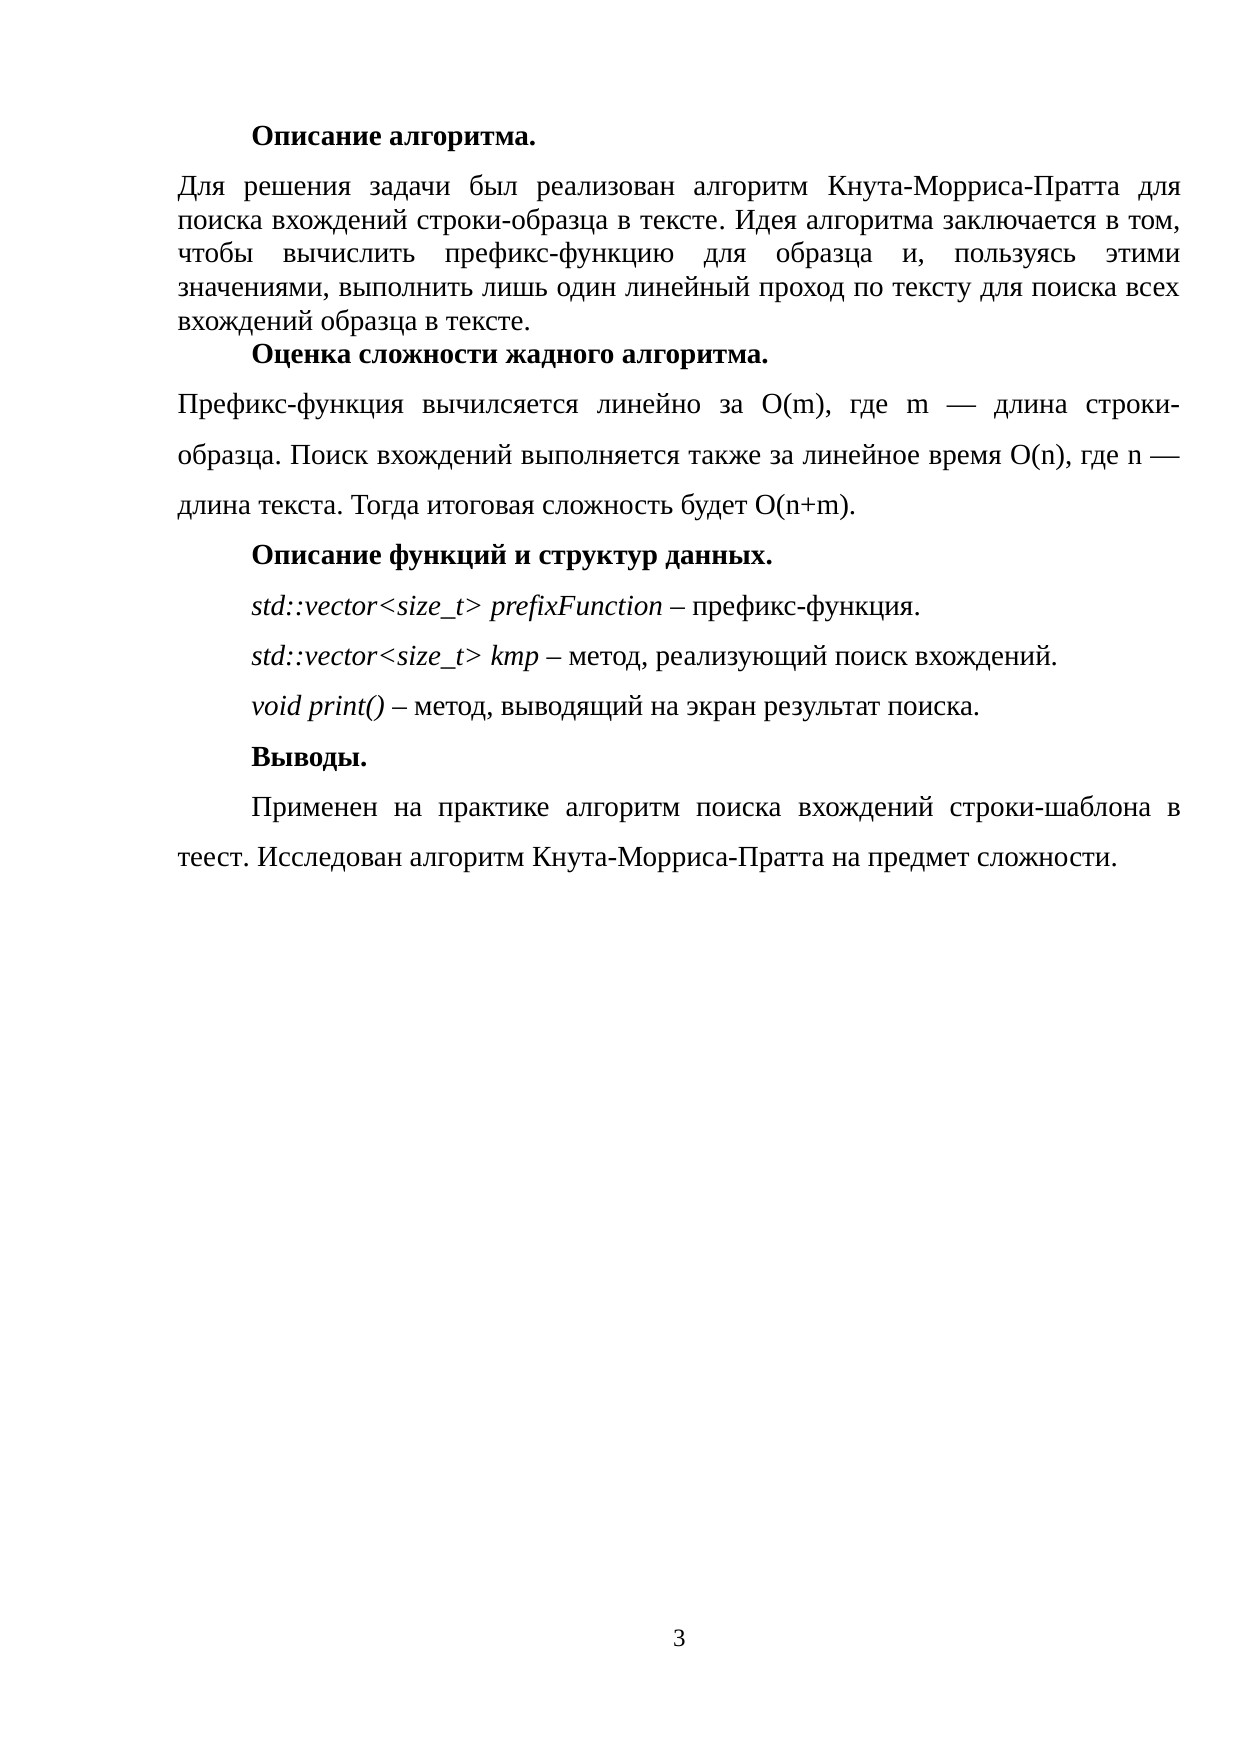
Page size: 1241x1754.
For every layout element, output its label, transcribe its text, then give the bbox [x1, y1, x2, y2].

text Выводы. [177, 739, 1181, 772]
text Префикс-функция вычилсяется линейно за O(m), где m — длина строки-образца. Поиск вхождений выполняется также за линейное время O(n), где n — длина текста. Тогда итоговая сложность будет O(n+m). [177, 386, 1181, 521]
text std::vector<size_t> kmp – метод, реализующий поиск вхождений. [177, 638, 1181, 672]
text void print() – метод, выводящий на экран результат поиска. [177, 688, 1181, 722]
text std::vector<size_t> prefixFunction – префикс-функция. [177, 588, 1181, 621]
text Описание функций и структур данных. [177, 537, 1181, 571]
text Описание алгоритма. [177, 118, 1181, 152]
text Оценка сложности жадного алгоритма. [177, 336, 1181, 370]
text Для решения задачи был реализован алгоритм Кнута-Морриса-Пратта для поиска вхождений строки-образца в тексте. Идея алгоритма заключается в том, чтобы вычислить префикс-функцию для образца и, пользуясь этими значениями, выполнить лишь один линейный проход по тексту для поиска всех вхождений образца в тексте. [177, 168, 1181, 336]
text Применен на практике алгоритм поиска вхождений строки-шаблона в теест. Исследован алгоритм Кнута-Морриса-Пратта на предмет сложности. [177, 789, 1181, 873]
